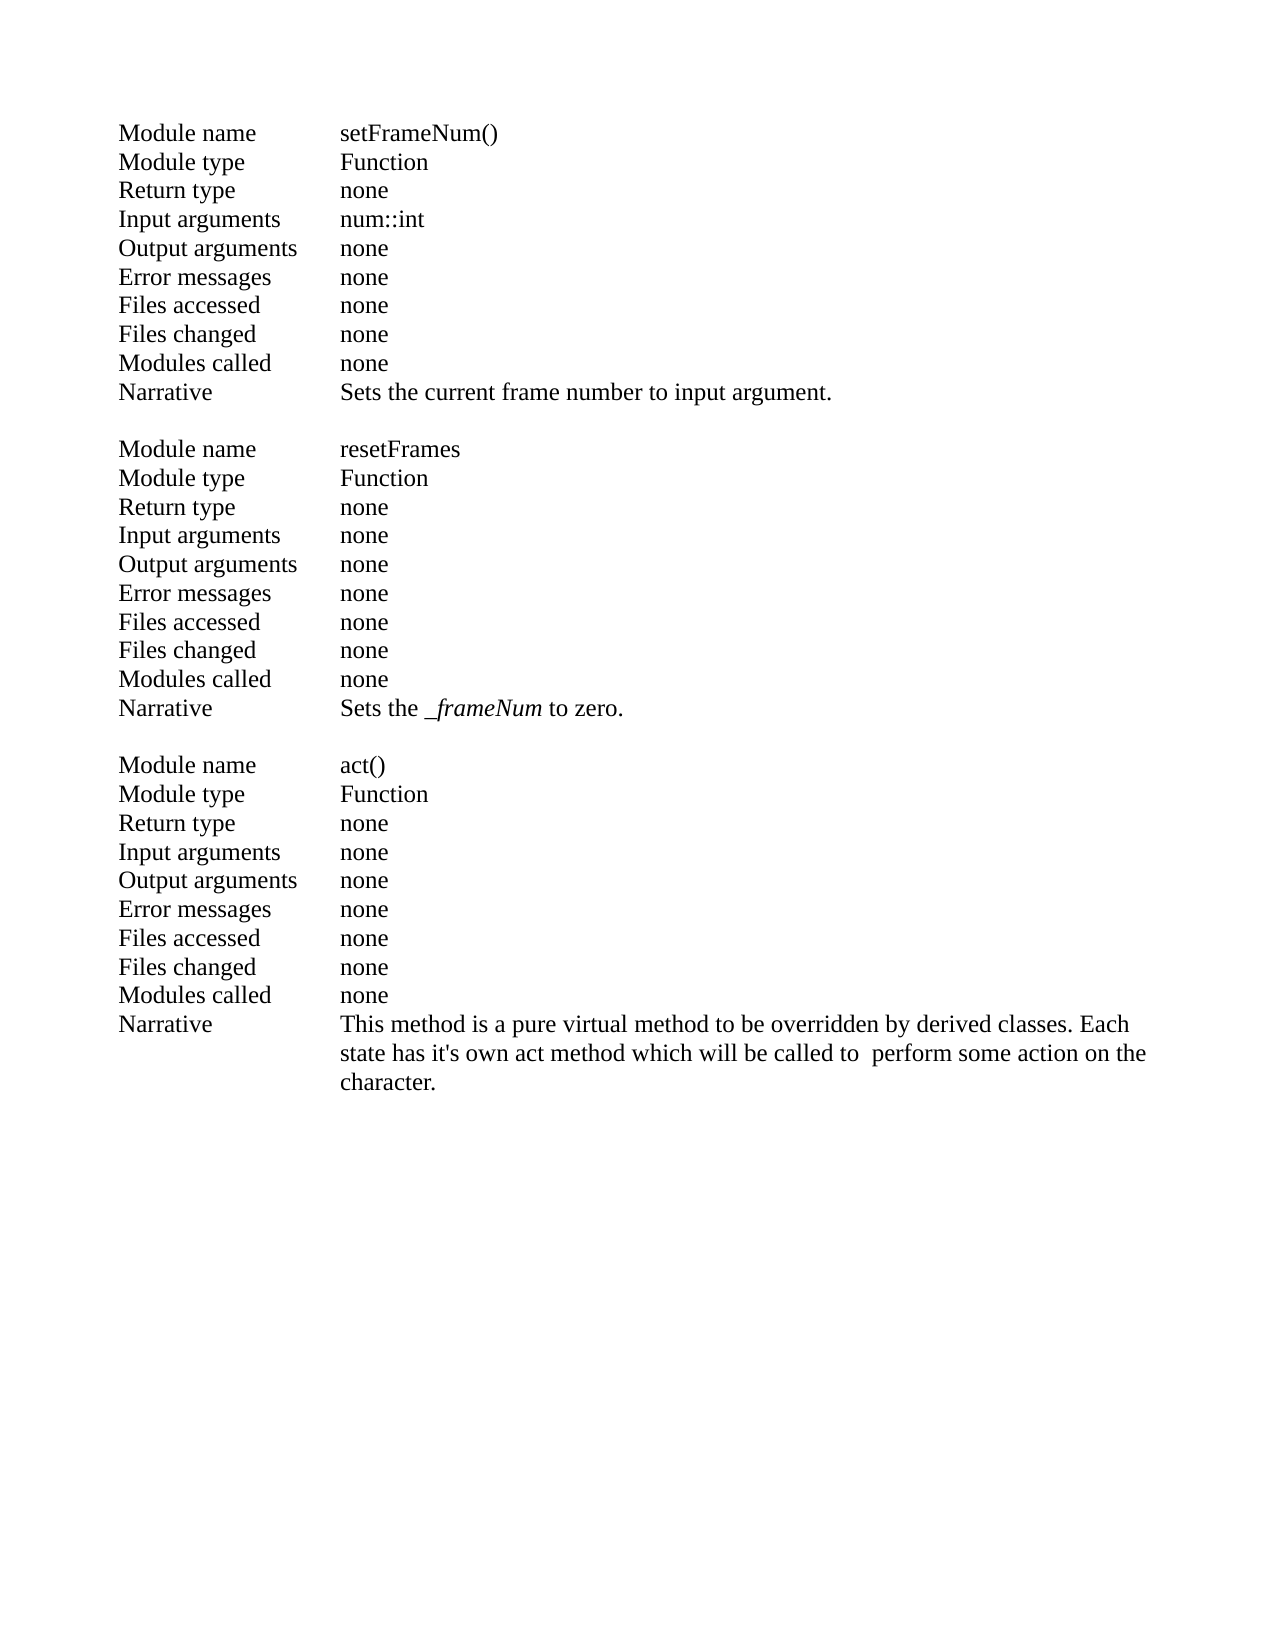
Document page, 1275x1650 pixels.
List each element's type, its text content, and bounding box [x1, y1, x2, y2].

text Return type none [118, 808, 1157, 837]
text Input arguments none [118, 837, 1157, 866]
text Module name setFrameNum() [118, 118, 1157, 147]
text Error messages none [118, 578, 1157, 607]
text Narrative Sets the current frame number to input argument. [118, 377, 1157, 406]
text Error messages none [118, 894, 1157, 923]
text Module type Function [118, 463, 1157, 492]
text Output arguments none [118, 233, 1157, 262]
text Files changed none [118, 319, 1157, 348]
text Input arguments num::int [118, 204, 1157, 233]
text Output arguments none [118, 549, 1157, 578]
text Files changed none [118, 636, 1157, 664]
text Files accessed none [118, 291, 1157, 319]
text Error messages none [118, 262, 1157, 291]
text Modules called none [118, 981, 1157, 1009]
text Module type Function [118, 147, 1157, 176]
text Module type Function [118, 779, 1157, 808]
text Input arguments none [118, 521, 1157, 549]
text Output arguments none [118, 866, 1157, 894]
text Return type none [118, 176, 1157, 204]
text Module name act() [118, 751, 1157, 779]
text Modules called none [118, 348, 1157, 377]
text Files accessed none [118, 607, 1157, 636]
text Narrative This method is a pure virtual method to be overridden by derived classes. Each state has it's own act method which will be called to perform some action on the character. [118, 1009, 1157, 1096]
text Narrative Sets the _frameNum to zero. [118, 693, 1157, 722]
text Files changed none [118, 952, 1157, 981]
text Return type none [118, 492, 1157, 521]
text Files accessed none [118, 923, 1157, 952]
text Modules called none [118, 664, 1157, 693]
text Module name resetFrames [118, 434, 1157, 463]
